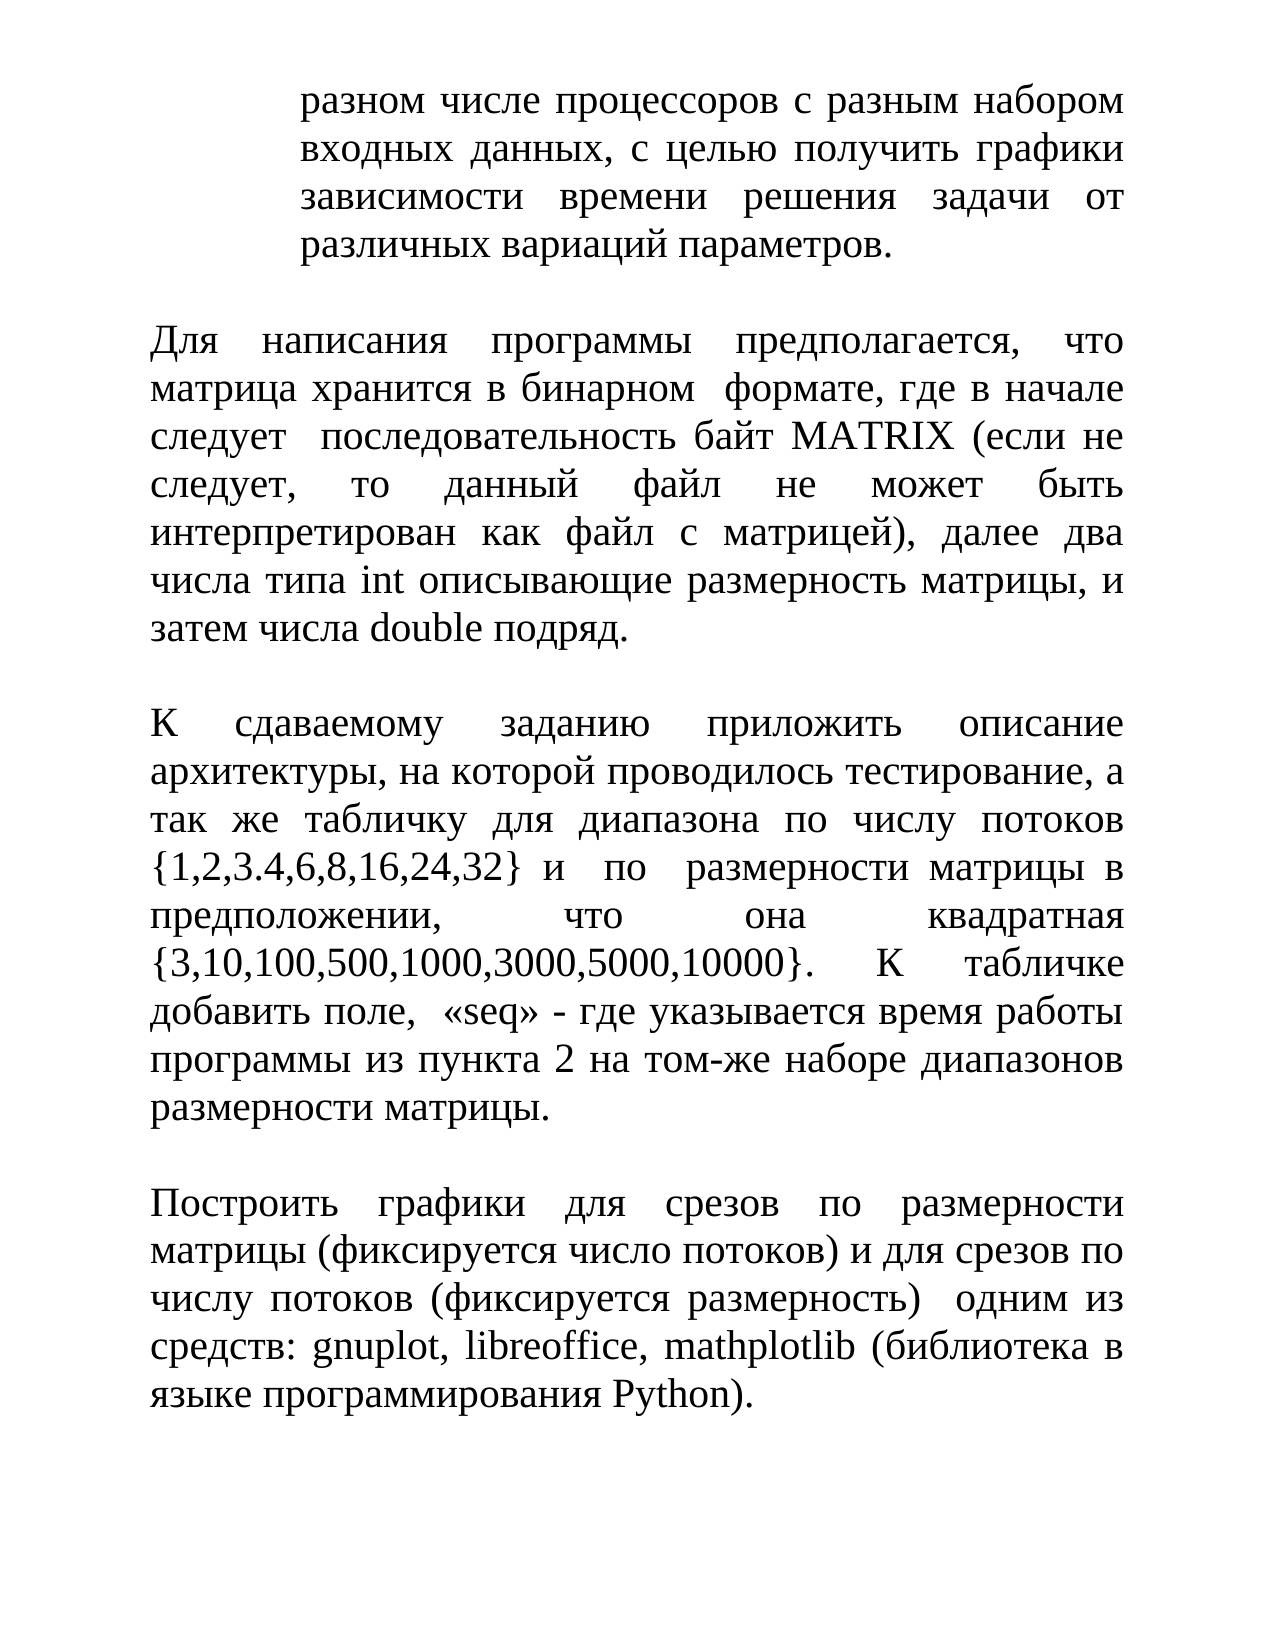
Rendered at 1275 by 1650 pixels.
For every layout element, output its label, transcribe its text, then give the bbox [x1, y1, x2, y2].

text Построить графики для срезов по размерности матрицы (фиксируется число потоков) и для срезов по числу потоков (фиксируется размерность) одним из средств: gnuplot, libreoffice, mathplotlib (библиотека в языке программирования Python). [150, 1177, 1125, 1417]
text К сдаваемому заданию приложить описание архитектуры, на которой проводилось тестирование, а так же табличку для диапазона по числу потоков {1,2,3.4,6,8,16,24,32} и по размерности матрицы в предположении, что она квадратная {3,10,100,500,1000,3000,5000,10000}. К табличке добавить поле, «seq» - где указывается время работы программы из пункта 2 на том-же наборе диапазонов размерности матрицы. [150, 698, 1125, 1129]
list разном числе процессоров с разным набором входных данных, с целью получить графики зависимости времени решения задачи от различных вариаций параметров. [187, 75, 1125, 267]
text Для написания программы предполагается, что матрица хранится в бинарном формате, где в начале следует последовательность байт MATRIX (если не следует, то данный файл не может быть интерпретирован как файл с матрицей), далее два числа типа int описывающие размерность матрицы, и затем числа double подряд. [150, 314, 1125, 650]
